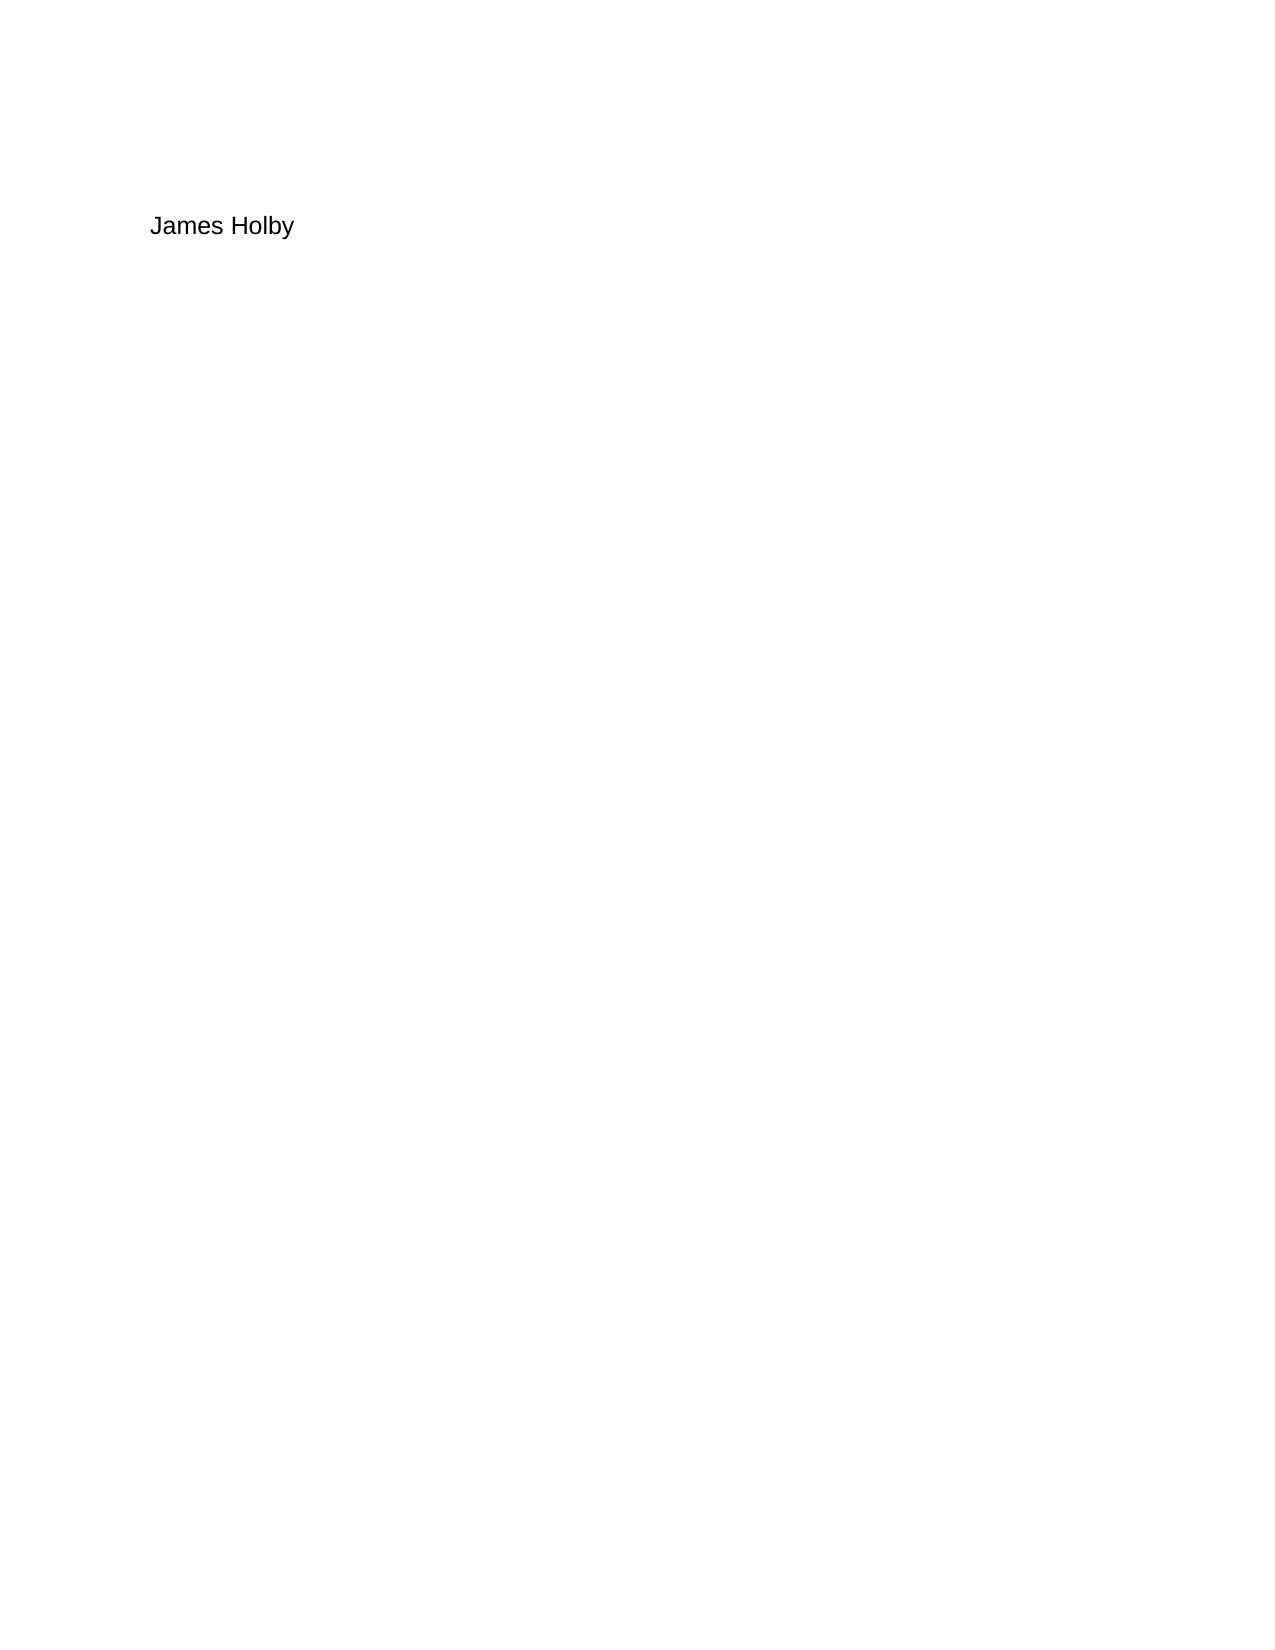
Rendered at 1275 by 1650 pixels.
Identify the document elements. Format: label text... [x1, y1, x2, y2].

text James Holby [150, 211, 1125, 240]
